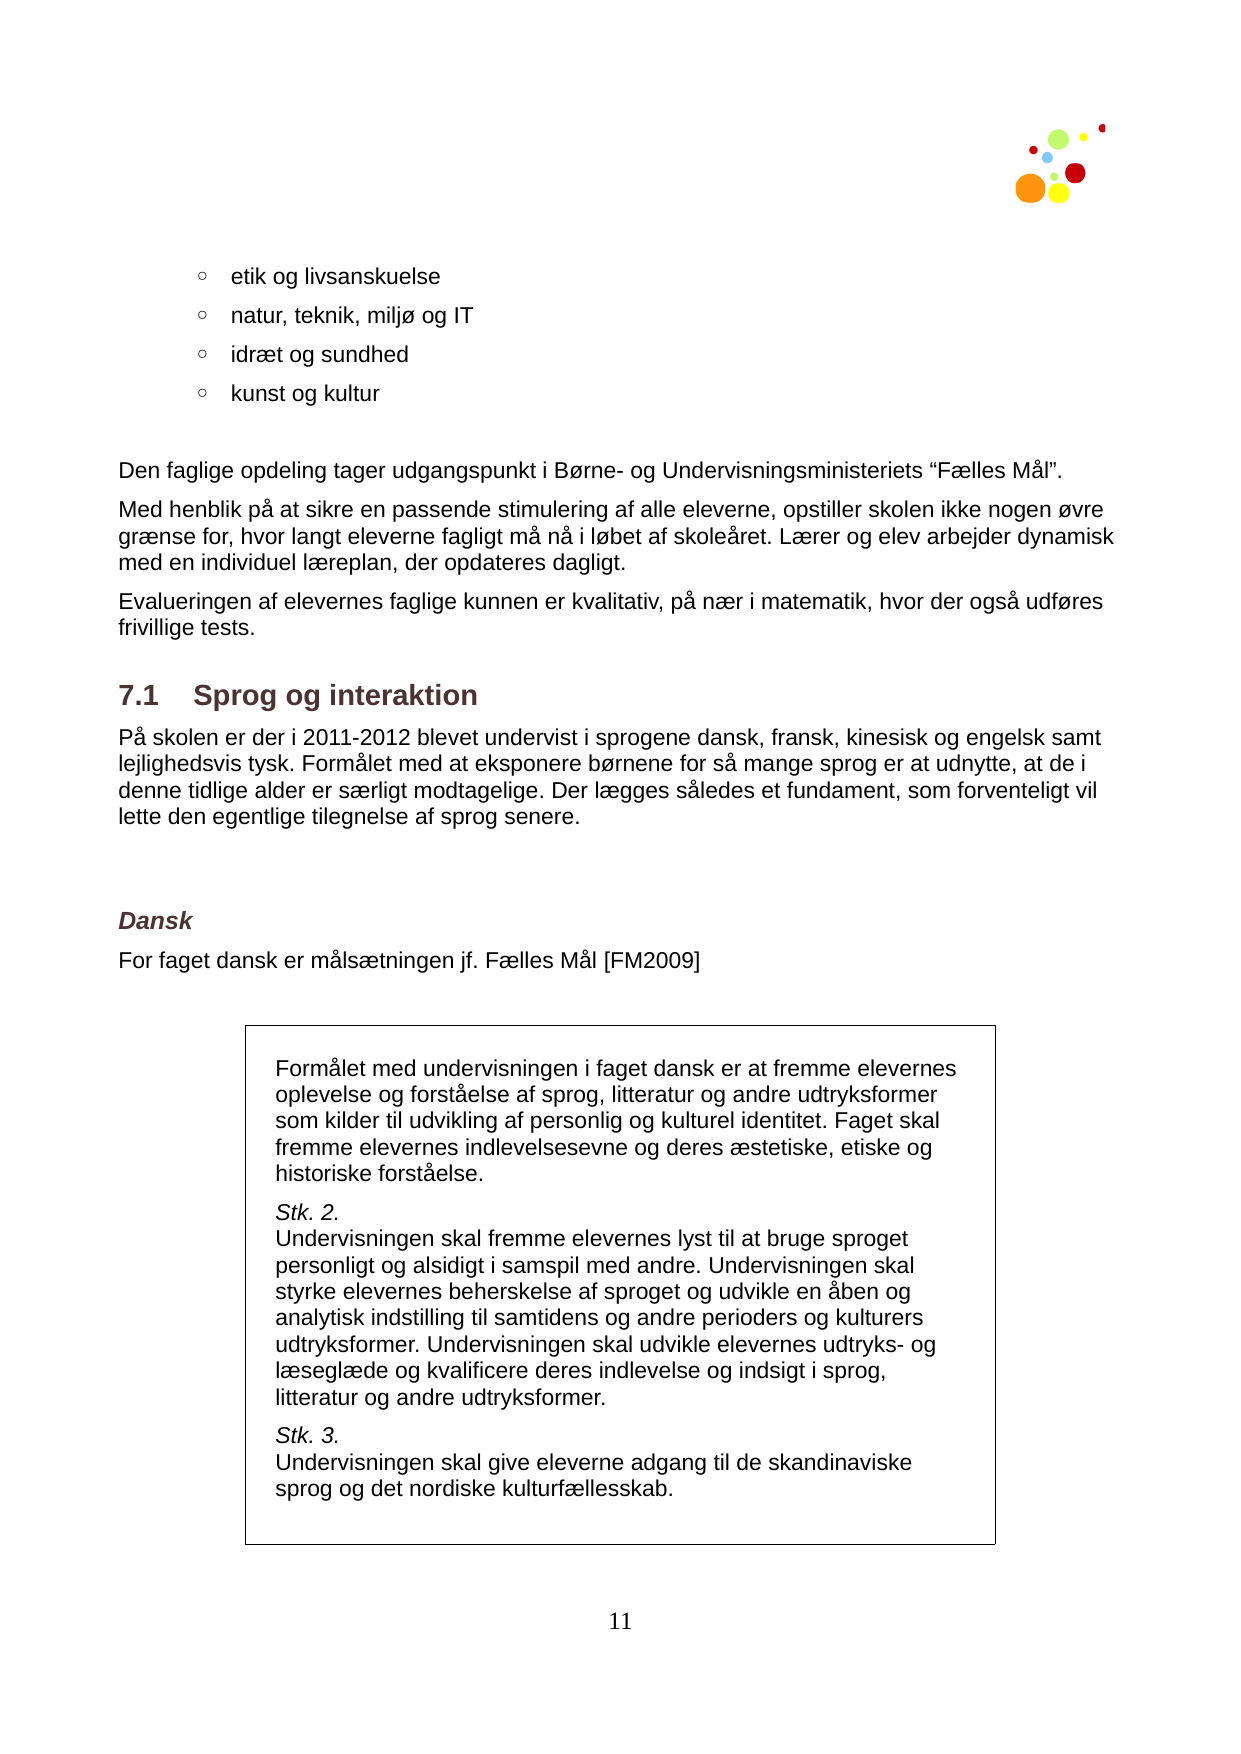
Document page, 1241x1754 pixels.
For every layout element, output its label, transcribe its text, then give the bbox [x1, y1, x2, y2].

text For faget dansk er målsætningen jf. Fælles Mål [FM2009] [118, 947, 1122, 973]
list etik og livsanskuelse [193, 263, 1122, 289]
text Evalueringen af elevernes faglige kunnen er kvalitativ, på nær i matematik, hvor der også udføres frivillige tests. [118, 588, 1122, 641]
text Med henblik på at sikre en passende stimulering af alle eleverne, opstiller skolen ikke nogen øvre grænse for, hvor langt eleverne fagligt må nå i løbet af skoleåret. Lærer og elev arbejder dynamisk med en individuel læreplan, der opdateres dagligt. [118, 496, 1122, 575]
table_header Formålet med undervisningen i faget dansk er at fremme elevernes oplevelse og forståelse af sprog, litteratur og andre udtryksformer som kilder til udvikling af personlig og kulturel identitet. Faget skal fremme elevernes indlevelsesevne og deres æstetiske, etiske og historiske forståelse. Stk. 2. Undervisningen skal fremme elevernes lyst til at bruge sproget personligt og alsidigt i samspil med andre. Undervisningen skal styrke elevernes beherskelse af sproget og udvikle en åben og analytisk indstilling til samtidens og andre perioders og kulturers udtryksformer. Undervisningen skal udvikle elevernes udtryks- og læseglæde og kvalificere deres indlevelse og indsigt i sprog, litteratur og andre udtryksformer. Stk. 3. Undervisningen skal give eleverne adgang til de skandinaviske sprog og det nordiske kulturfællesskab. [246, 1026, 995, 1544]
list idræt og sundhed [193, 341, 1122, 367]
subtitle Dansk [118, 906, 1122, 934]
list natur, teknik, miljø og IT [193, 302, 1122, 328]
text På skolen er der i 2011-2012 blevet undervist i sprogene dansk, fransk, kinesisk og engelsk samt lejlighedsvis tysk. Formålet med at eksponere børnene for så mange sprog er at udnytte, at de i denne tidlige alder er særligt modtagelige. Der lægges således et fundament, som forventeligt vil lette den egentlige tilegnelse af sprog senere. [118, 724, 1122, 829]
text Den faglige opdeling tager udgangspunkt i Børne- og Undervisningsministeriets “Fælles Mål”. [118, 457, 1122, 484]
picture [1015, 124, 1106, 203]
list kunst og kultur [193, 380, 1122, 406]
subtitle Sprog og interaktion [118, 678, 1122, 712]
